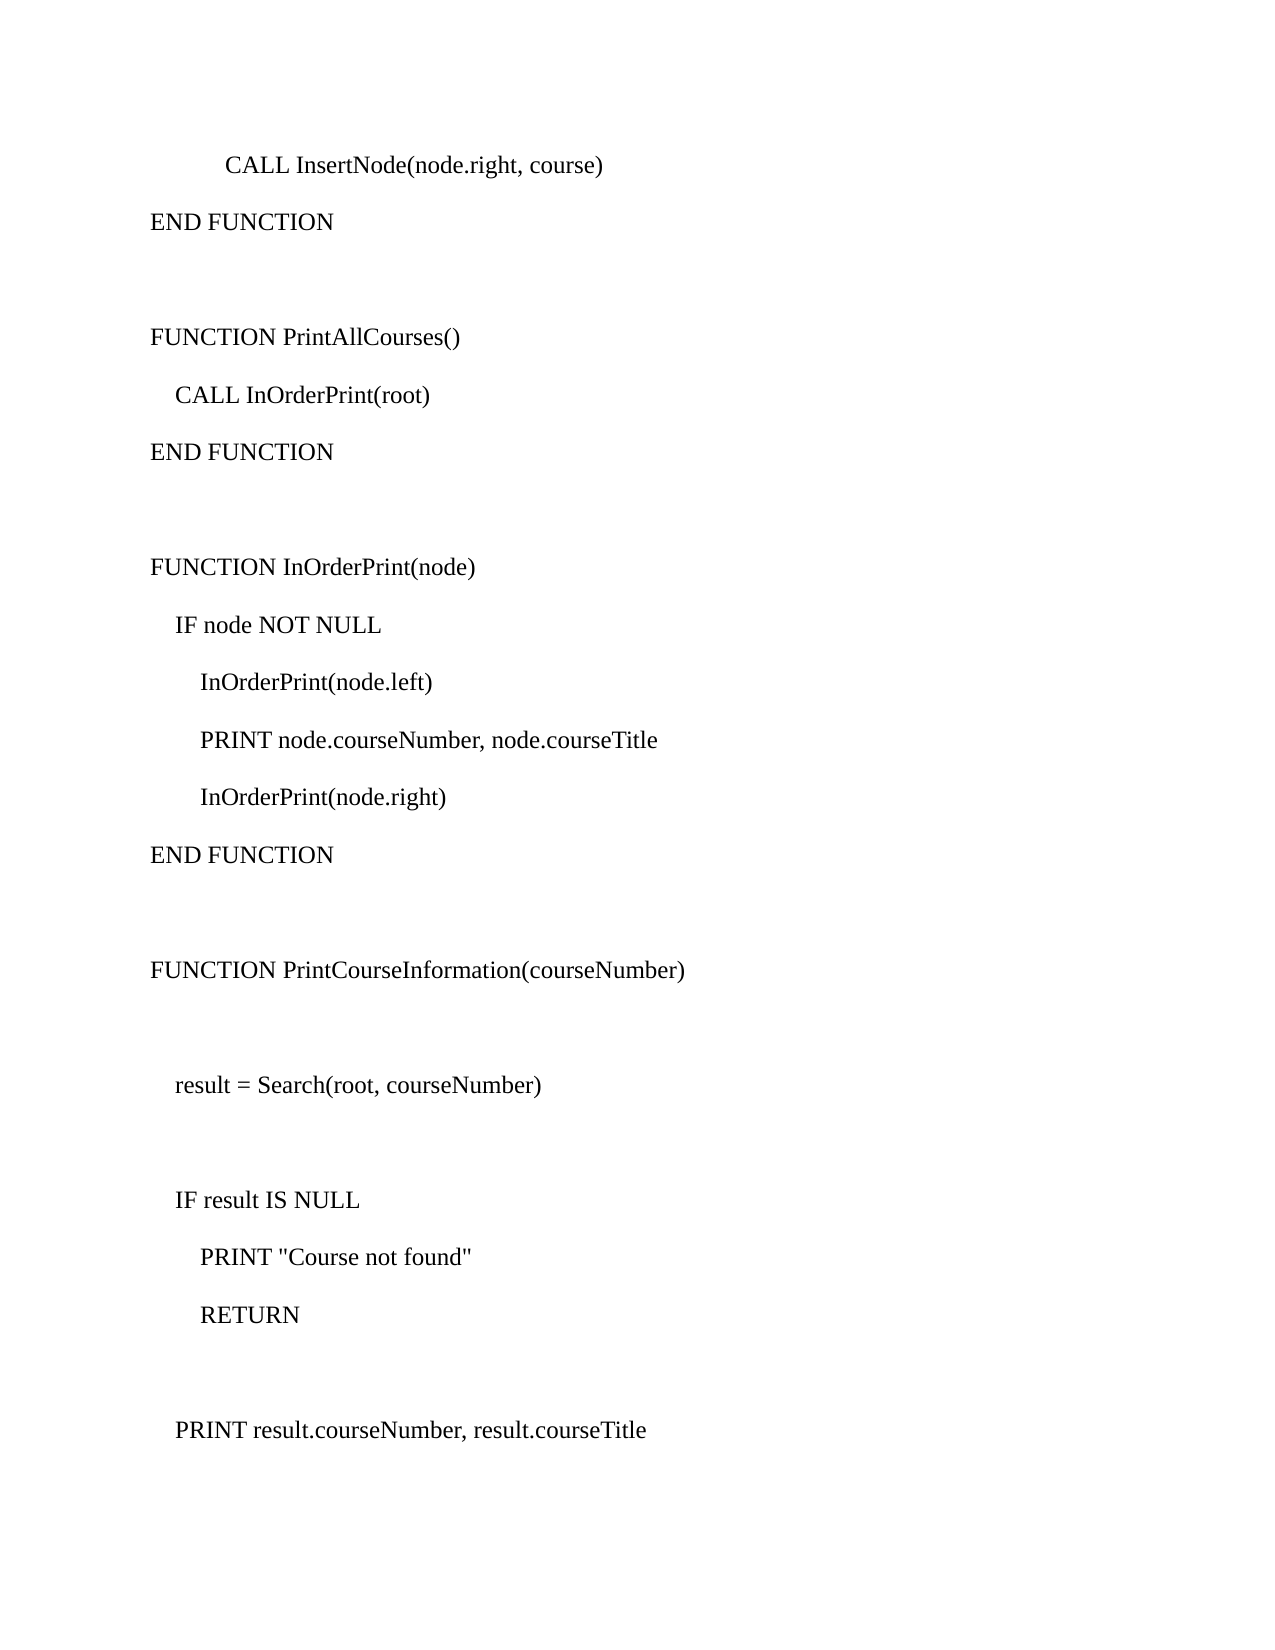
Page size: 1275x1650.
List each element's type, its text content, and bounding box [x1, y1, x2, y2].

text PRINT "Course not found" [150, 1242, 1125, 1271]
text RETURN [150, 1300, 1125, 1329]
text CALL InOrderPrint(root) [150, 380, 1125, 409]
text PRINT node.courseNumber, node.courseTitle [150, 725, 1125, 754]
text InOrderPrint(node.left) [150, 667, 1125, 696]
text result = Search(root, courseNumber) [150, 1070, 1125, 1099]
text IF result IS NULL [150, 1185, 1125, 1214]
text FUNCTION InOrderPrint(node) [150, 552, 1125, 581]
text PRINT result.courseNumber, result.courseTitle [150, 1415, 1125, 1444]
text InOrderPrint(node.right) [150, 782, 1125, 811]
text CALL InsertNode(node.right, course) [150, 150, 1125, 179]
text END FUNCTION [150, 207, 1125, 236]
text END FUNCTION [150, 840, 1125, 869]
text FUNCTION PrintAllCourses() [150, 322, 1125, 351]
text FUNCTION PrintCourseInformation(courseNumber) [150, 955, 1125, 984]
text IF node NOT NULL [150, 610, 1125, 639]
text END FUNCTION [150, 437, 1125, 466]
